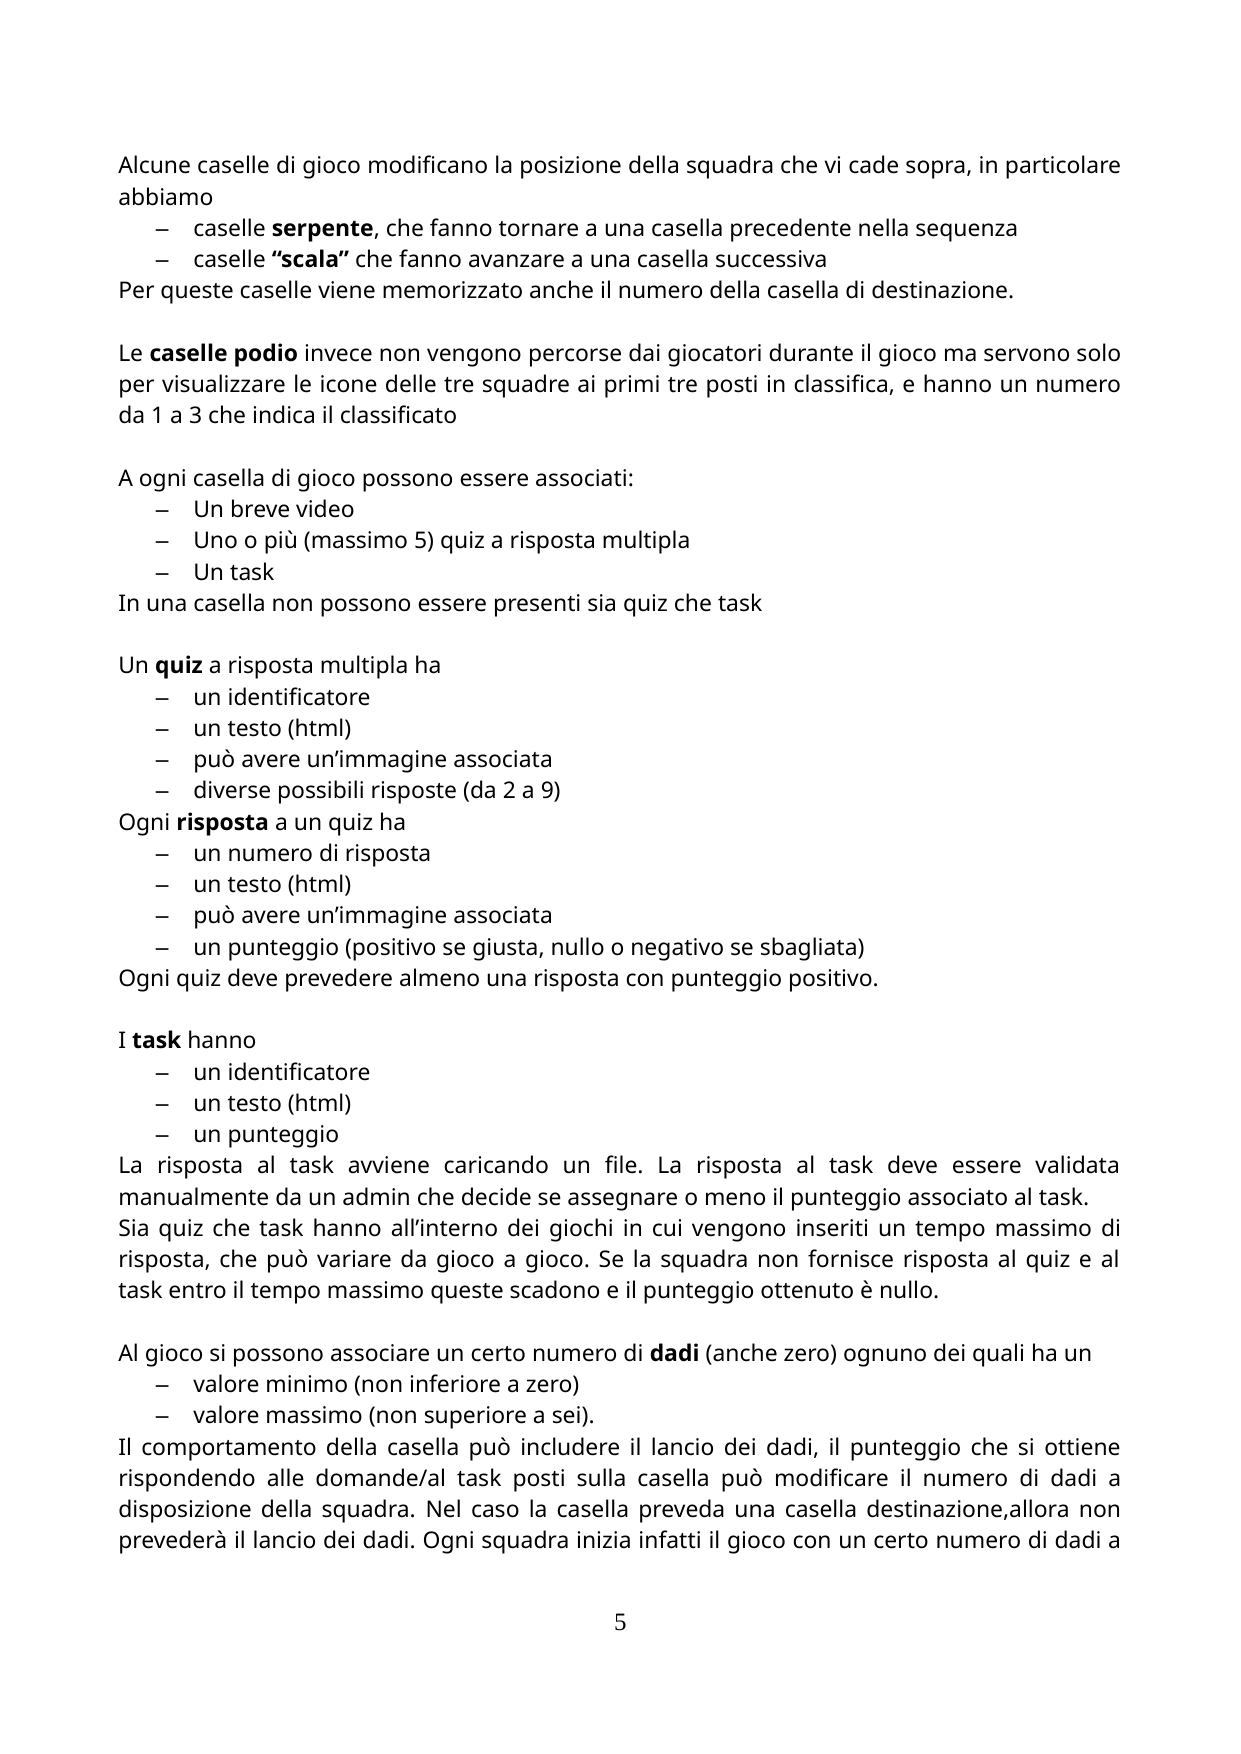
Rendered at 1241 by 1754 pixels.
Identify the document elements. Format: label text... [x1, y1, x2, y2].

text I task hanno [118, 1024, 1122, 1056]
list valore massimo (non superiore a sei). [156, 1399, 1122, 1431]
list Uno o più (massimo 5) quiz a risposta multipla [156, 524, 1122, 556]
text Un quiz a risposta multipla ha [118, 649, 1122, 681]
text Al gioco si possono associare un certo numero di dadi (anche zero) ognuno dei quali ha un [118, 1337, 1122, 1368]
text Per queste caselle viene memorizzato anche il numero della casella di destinazione. [118, 274, 1122, 306]
list caselle “scala” che fanno avanzare a una casella successiva [156, 243, 1122, 274]
text La risposta al task avviene caricando un file. La risposta al task deve essere validata manualmente da un admin che decide se assegnare o meno il punteggio associato al task. [118, 1149, 1122, 1212]
text Le caselle podio invece non vengono percorse dai giocatori durante il gioco ma servono solo per visualizzare le icone delle tre squadre ai primi tre posti in classifica, e hanno un numero da 1 a 3 che indica il classificato [118, 337, 1122, 431]
list valore minimo (non inferiore a zero) [156, 1368, 1122, 1399]
text Ogni risposta a un quiz ha [118, 806, 1122, 837]
list può avere un’immagine associata [156, 899, 1122, 931]
list un testo (html) [156, 712, 1122, 743]
list un numero di risposta [156, 837, 1122, 868]
list un identificatore [156, 681, 1122, 712]
list diverse possibili risposte (da 2 a 9) [156, 774, 1122, 806]
list Un breve video [156, 493, 1122, 524]
list può avere un’immagine associata [156, 743, 1122, 774]
text Sia quiz che task hanno all’interno dei giochi in cui vengono inseriti un tempo massimo di risposta, che può variare da gioco a gioco. Se la squadra non fornisce risposta al quiz e al task entro il tempo massimo queste scadono e il punteggio ottenuto è nullo. [118, 1212, 1122, 1306]
list caselle serpente, che fanno tornare a una casella precedente nella sequenza [156, 212, 1122, 243]
text A ogni casella di gioco possono essere associati: [118, 462, 1122, 493]
list un identificatore [156, 1056, 1122, 1087]
list Un task [156, 556, 1122, 587]
list un punteggio (positivo se giusta, nullo o negativo se sbagliata) [156, 931, 1122, 962]
text Ogni quiz deve prevedere almeno una risposta con punteggio positivo. [118, 962, 1122, 993]
list un testo (html) [156, 868, 1122, 899]
list un punteggio [156, 1118, 1122, 1149]
list un testo (html) [156, 1087, 1122, 1118]
text Alcune caselle di gioco modificano la posizione della squadra che vi cade sopra, in particolare abbiamo [118, 149, 1122, 212]
text In una casella non possono essere presenti sia quiz che task [118, 587, 1122, 618]
text Il comportamento della casella può includere il lancio dei dadi, il punteggio che si ottiene rispondendo alle domande/al task posti sulla casella può modificare il numero di dadi a disposizione della squadra. Nel caso la casella preveda una casella destinazione,allora non prevederà il lancio dei dadi. Ogni squadra inizia infatti il gioco con un certo numero di dadi a [118, 1431, 1122, 1556]
